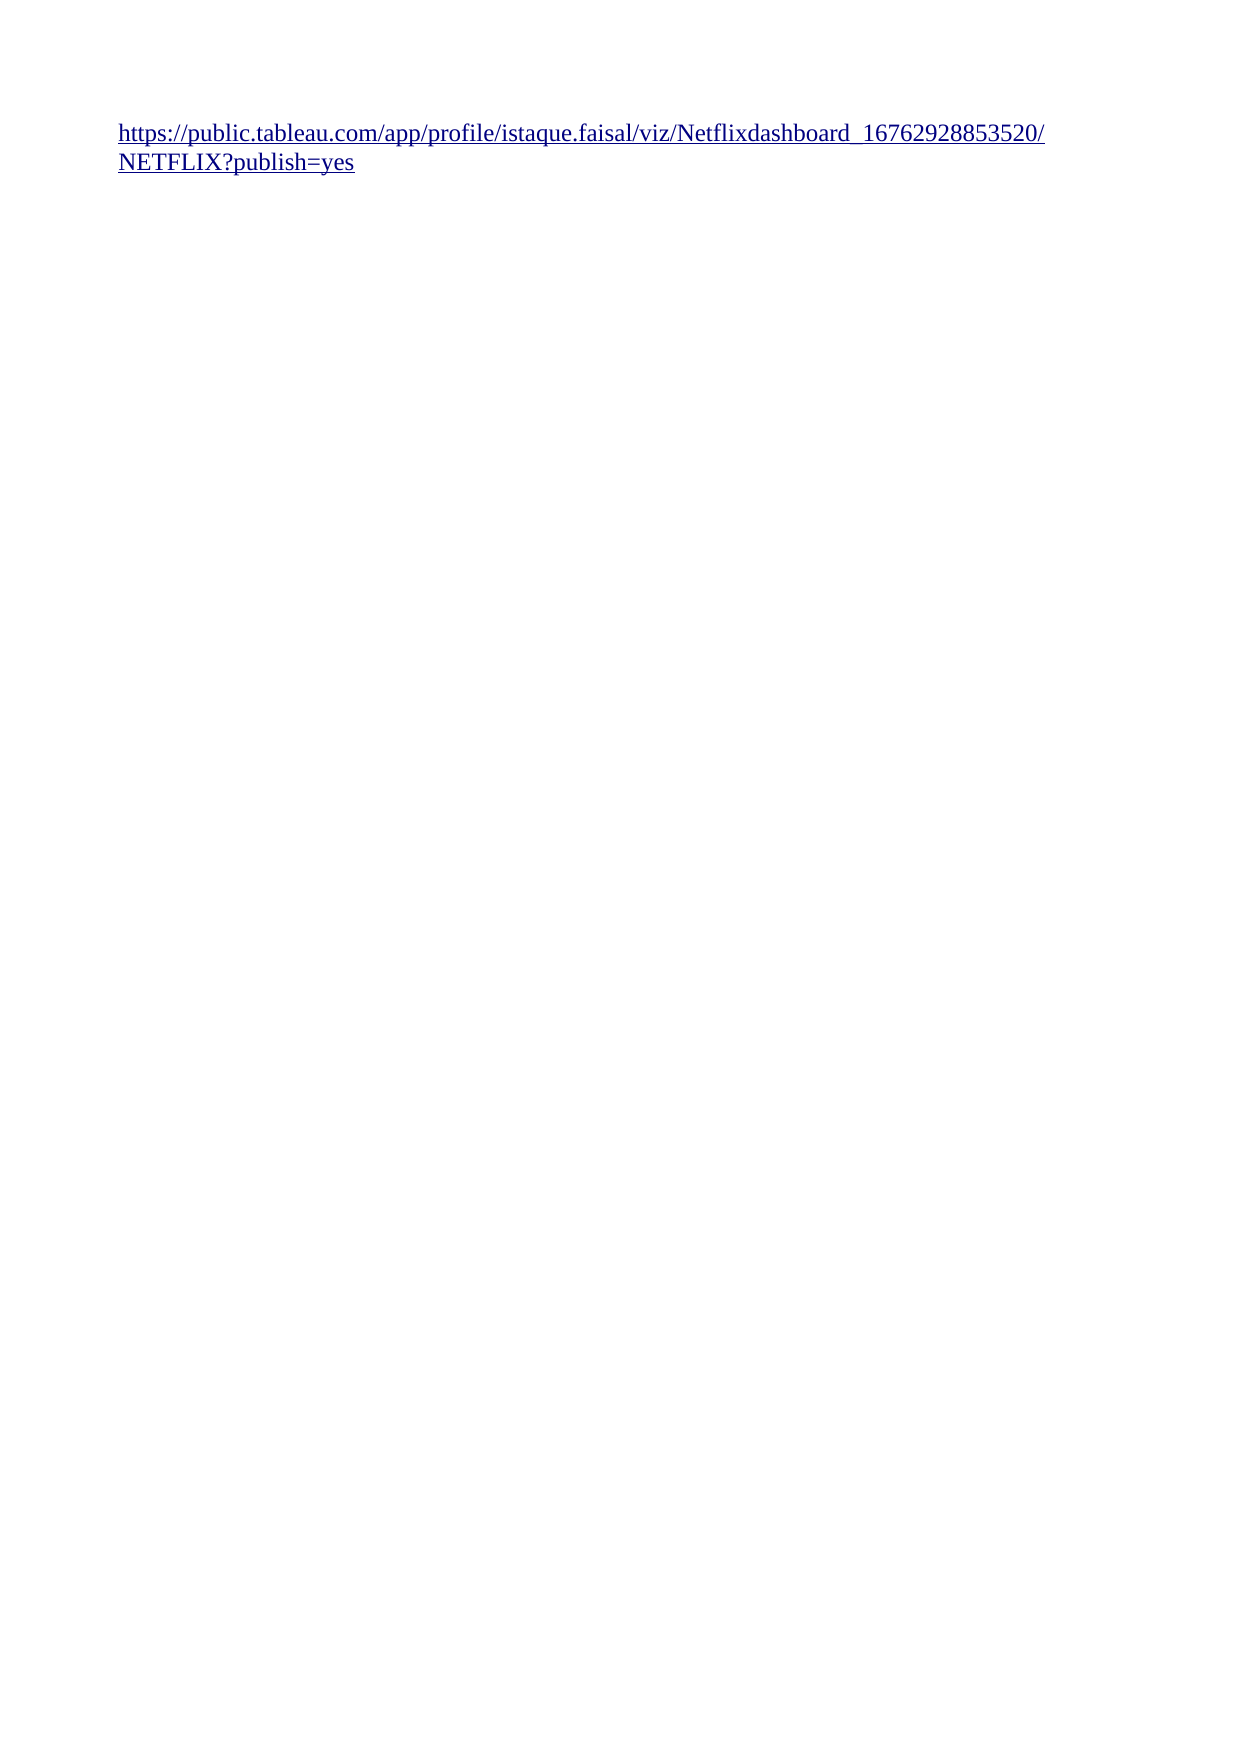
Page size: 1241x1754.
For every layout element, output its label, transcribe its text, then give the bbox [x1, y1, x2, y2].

text https://public.tableau.com/app/profile/istaque.faisal/viz/Netflixdashboard_16762928853520/NETFLIX?publish=yes [118, 118, 1122, 176]
